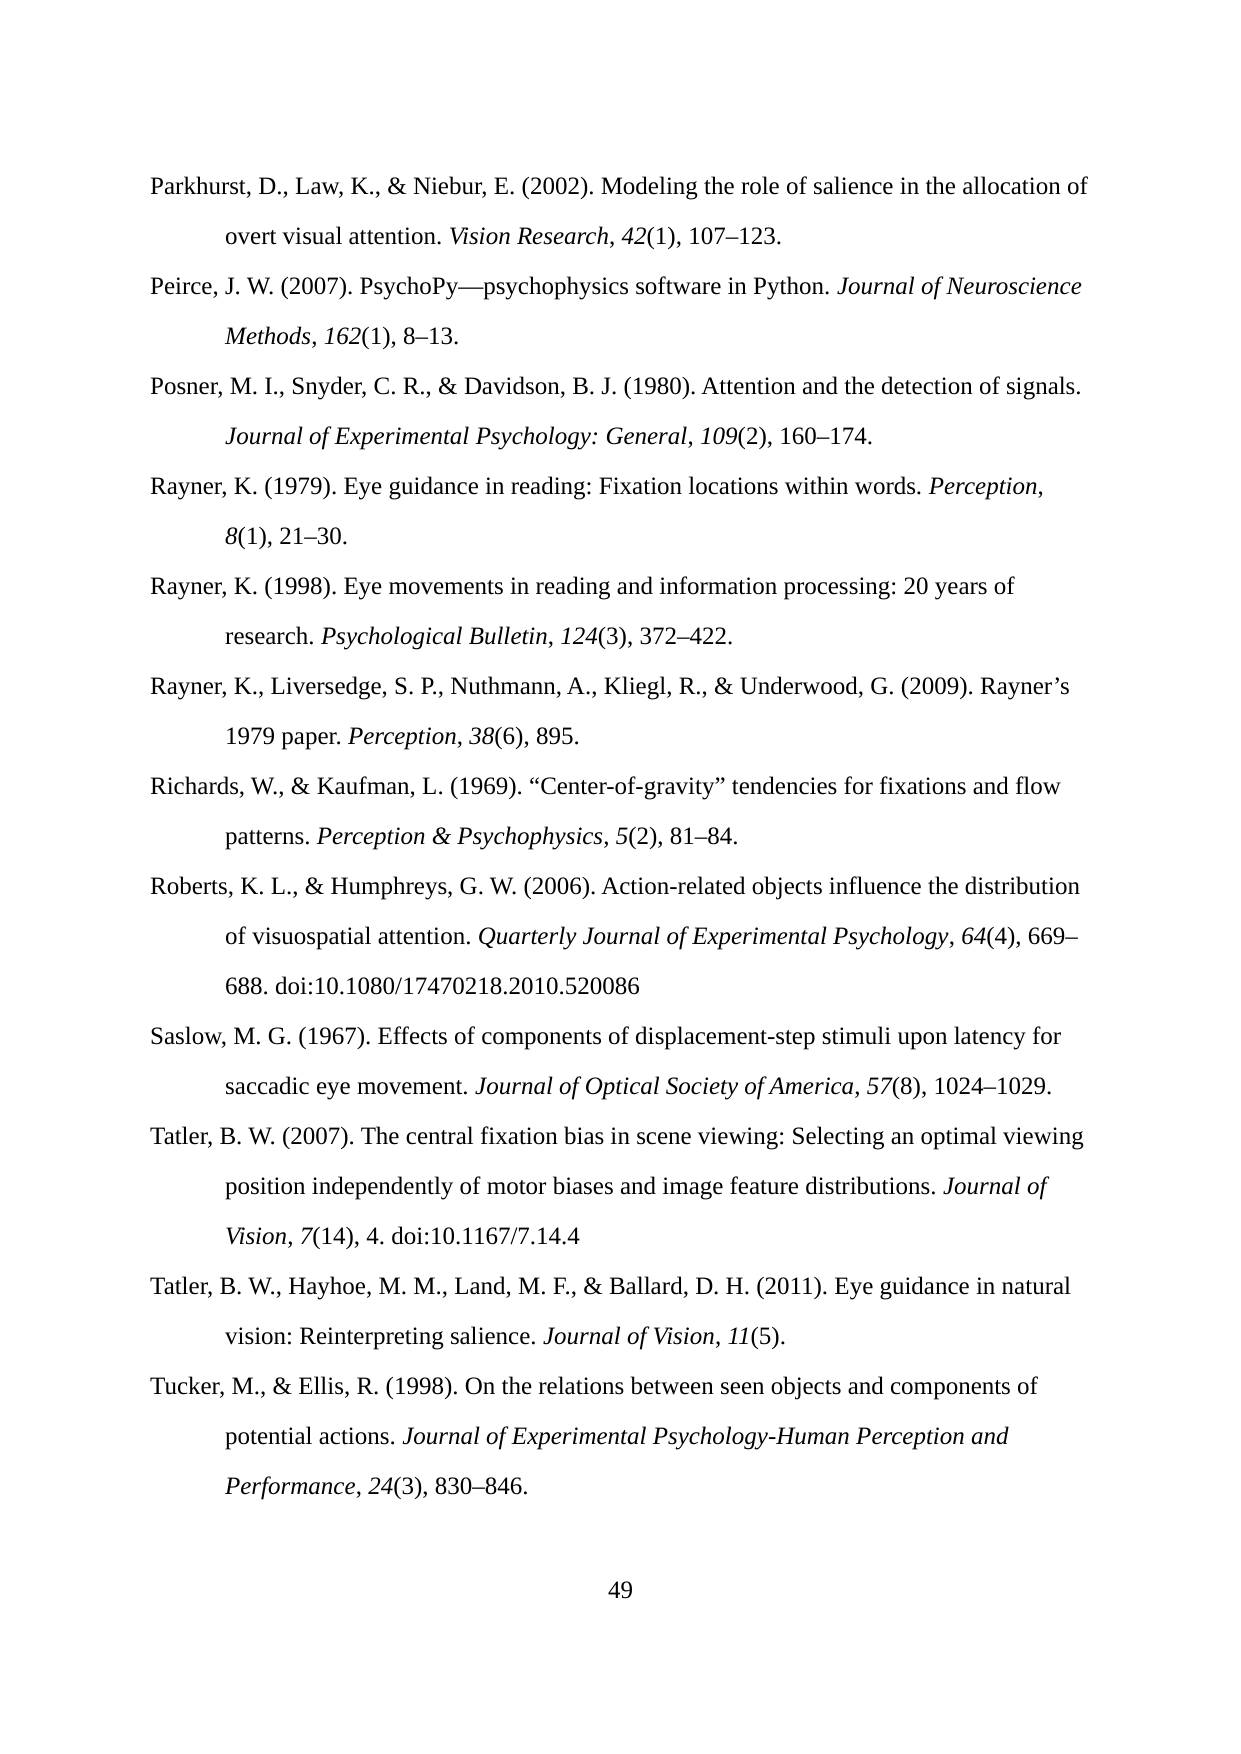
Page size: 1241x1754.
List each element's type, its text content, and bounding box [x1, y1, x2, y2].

text Tucker, M., & Ellis, R. (1998). On the relations between seen objects and components of potential actions. Journal of Experimental Psychology-Human Perception and Performance, 24(3), 830–846. [150, 1350, 1091, 1500]
text Peirce, J. W. (2007). PsychoPy—psychophysics software in Python. Journal of Neuroscience Methods, 162(1), 8–13. [150, 250, 1091, 350]
text Rayner, K., Liversedge, S. P., Nuthmann, A., Kliegl, R., & Underwood, G. (2009). Rayner’s 1979 paper. Perception, 38(6), 895. [150, 650, 1091, 750]
text Saslow, M. G. (1967). Effects of components of displacement-step stimuli upon latency for saccadic eye movement. Journal of Optical Society of America, 57(8), 1024–1029. [150, 1000, 1091, 1100]
text Rayner, K. (1979). Eye guidance in reading: Fixation locations within words. Perception, 8(1), 21–30. [150, 450, 1091, 550]
text Posner, M. I., Snyder, C. R., & Davidson, B. J. (1980). Attention and the detection of signals. Journal of Experimental Psychology: General, 109(2), 160–174. [150, 350, 1091, 450]
text Tatler, B. W., Hayhoe, M. M., Land, M. F., & Ballard, D. H. (2011). Eye guidance in natural vision: Reinterpreting salience. Journal of Vision, 11(5). [150, 1250, 1091, 1350]
text Rayner, K. (1998). Eye movements in reading and information processing: 20 years of research. Psychological Bulletin, 124(3), 372–422. [150, 550, 1091, 650]
text Tatler, B. W. (2007). The central fixation bias in scene viewing: Selecting an optimal viewing position independently of motor biases and image feature distributions. Journal of Vision, 7(14), 4. doi:10.1167/7.14.4 [150, 1100, 1091, 1250]
text Roberts, K. L., & Humphreys, G. W. (2006). Action-related objects influence the distribution of visuospatial attention. Quarterly Journal of Experimental Psychology, 64(4), 669–688. doi:10.1080/17470218.2010.520086 [150, 850, 1091, 1000]
text Parkhurst, D., Law, K., & Niebur, E. (2002). Modeling the role of salience in the allocation of overt visual attention. Vision Research, 42(1), 107–123. [150, 150, 1091, 250]
text Richards, W., & Kaufman, L. (1969). “Center-of-gravity” tendencies for fixations and flow patterns. Perception & Psychophysics, 5(2), 81–84. [150, 750, 1091, 850]
